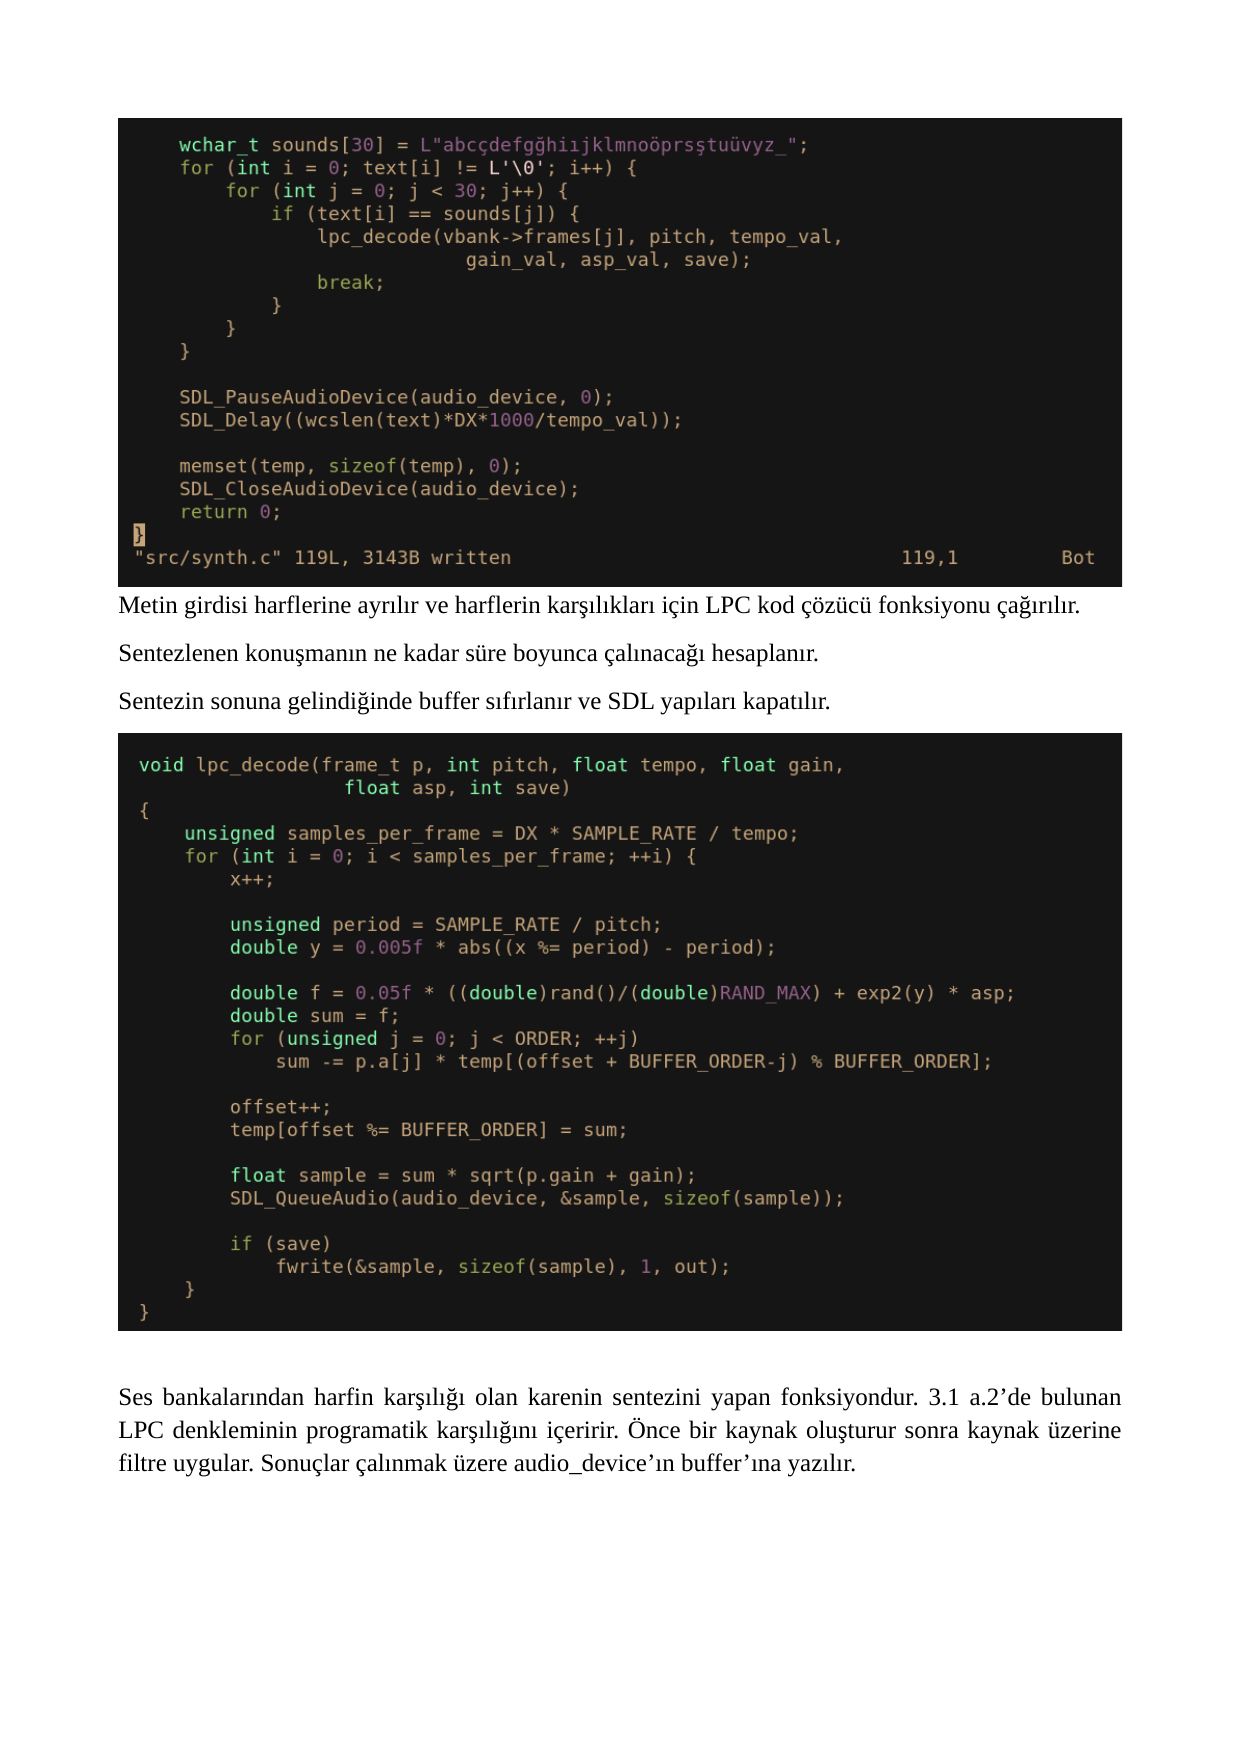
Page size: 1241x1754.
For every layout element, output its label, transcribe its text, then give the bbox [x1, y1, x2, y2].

picture [118, 733, 1123, 1331]
picture [118, 118, 1123, 587]
text Sentezlenen konuşmanın ne kadar süre boyunca çalınacağı hesaplanır. [118, 638, 1122, 667]
text Sentezin sonuna gelindiğinde buffer sıfırlanır ve SDL yapıları kapatılır. [118, 686, 1122, 714]
text Ses bankalarından harfin karşılığı olan karenin sentezini yapan fonksiyondur. 3.1 a.2’de bulunan LPC denkleminin programatik karşılığını içeririr. Önce bir kaynak oluşturur sonra kaynak üzerine filtre uygular. Sonuçlar çalınmak üzere audio_device’ın buffer’ına yazılır. [118, 1382, 1122, 1477]
text Metin girdisi harflerine ayrılır ve harflerin karşılıkları için LPC kod çözücü fonksiyonu çağırılır. [118, 587, 1122, 619]
